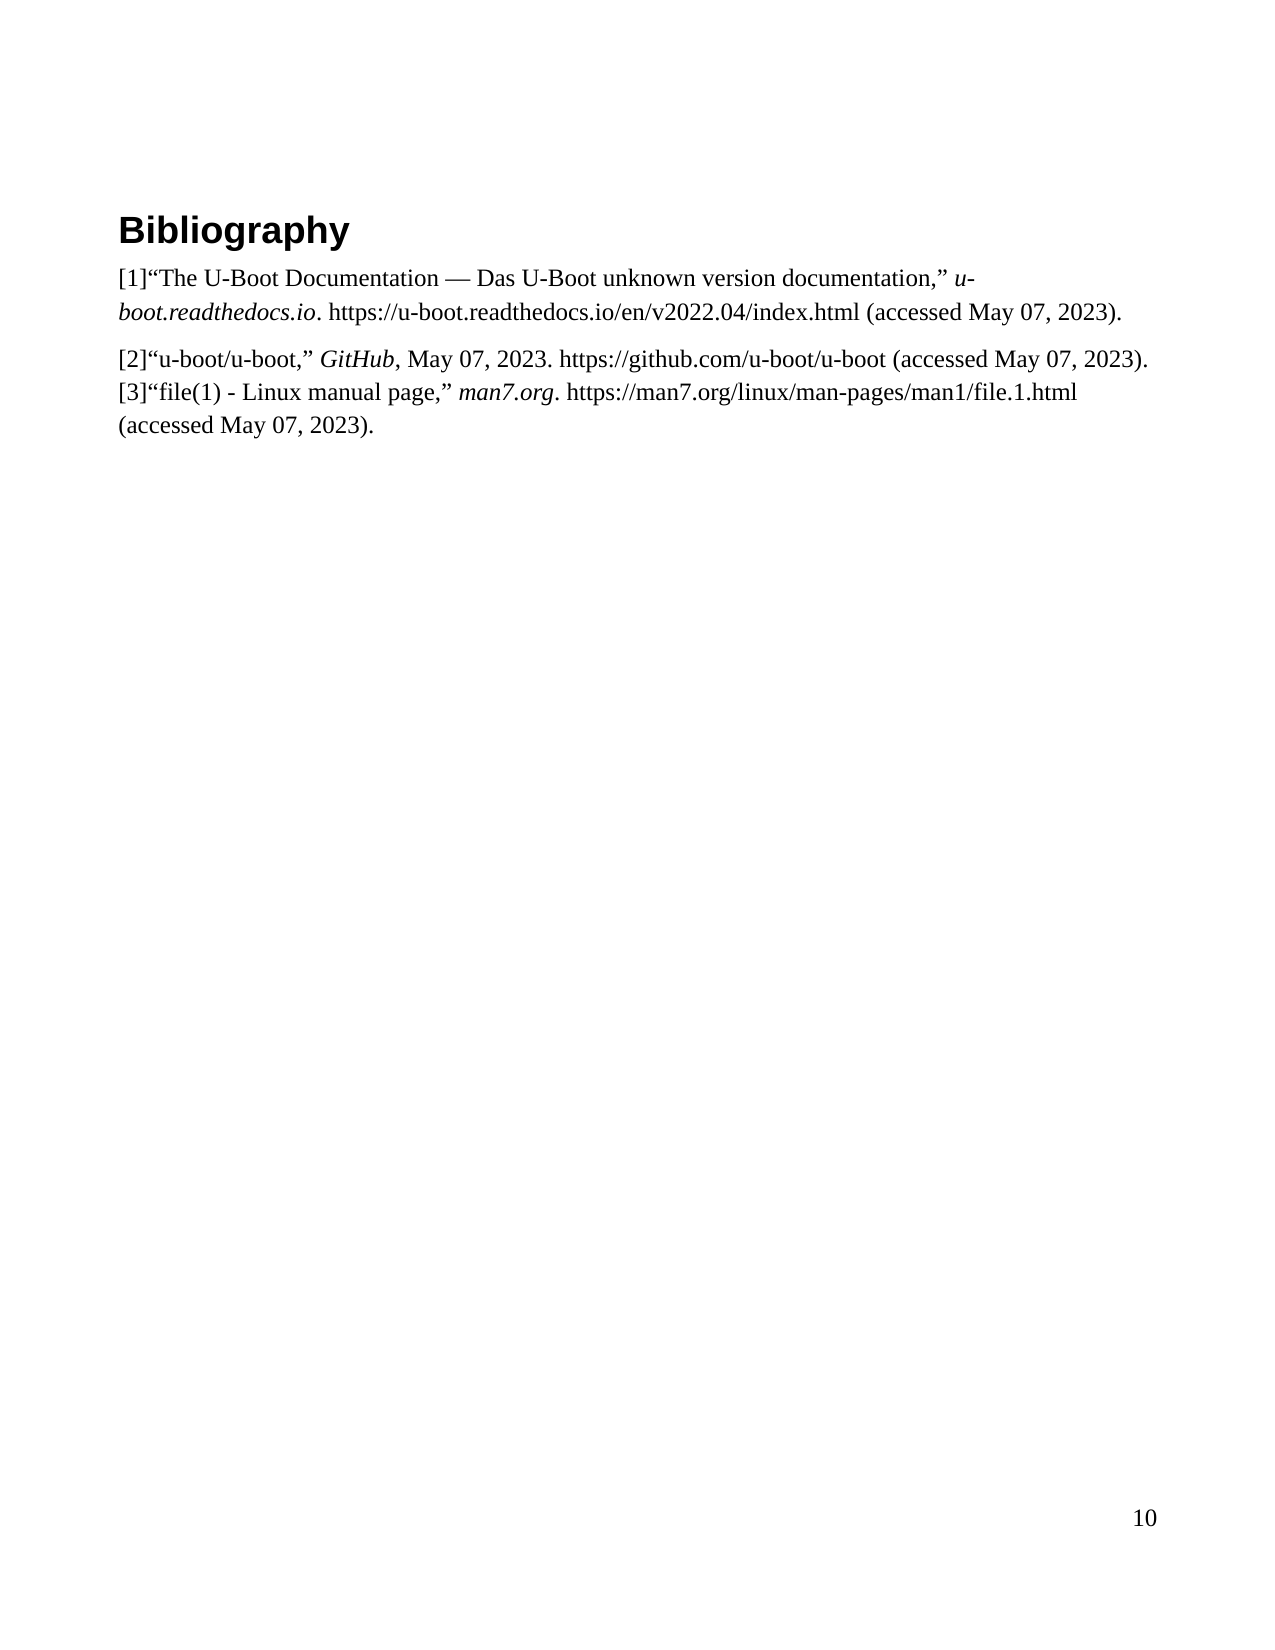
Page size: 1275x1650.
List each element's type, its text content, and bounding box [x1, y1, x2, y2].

text [1]“The U-Boot Documentation — Das U-Boot unknown version documentation,” u-boot.readthedocs.io. https://u-boot.readthedocs.io/en/v2022.04/index.html (accessed May 07, 2023). [118, 263, 1157, 325]
text [2]“u-boot/u-boot,” GitHub, May 07, 2023. https://github.com/u-boot/u-boot (accessed May 07, 2023). [118, 344, 1157, 373]
text [3]“file(1) - Linux manual page,” man7.org. https://man7.org/linux/man-pages/man1/file.1.html (accessed May 07, 2023). [118, 377, 1157, 439]
subtitle Bibliography [118, 207, 1157, 251]
